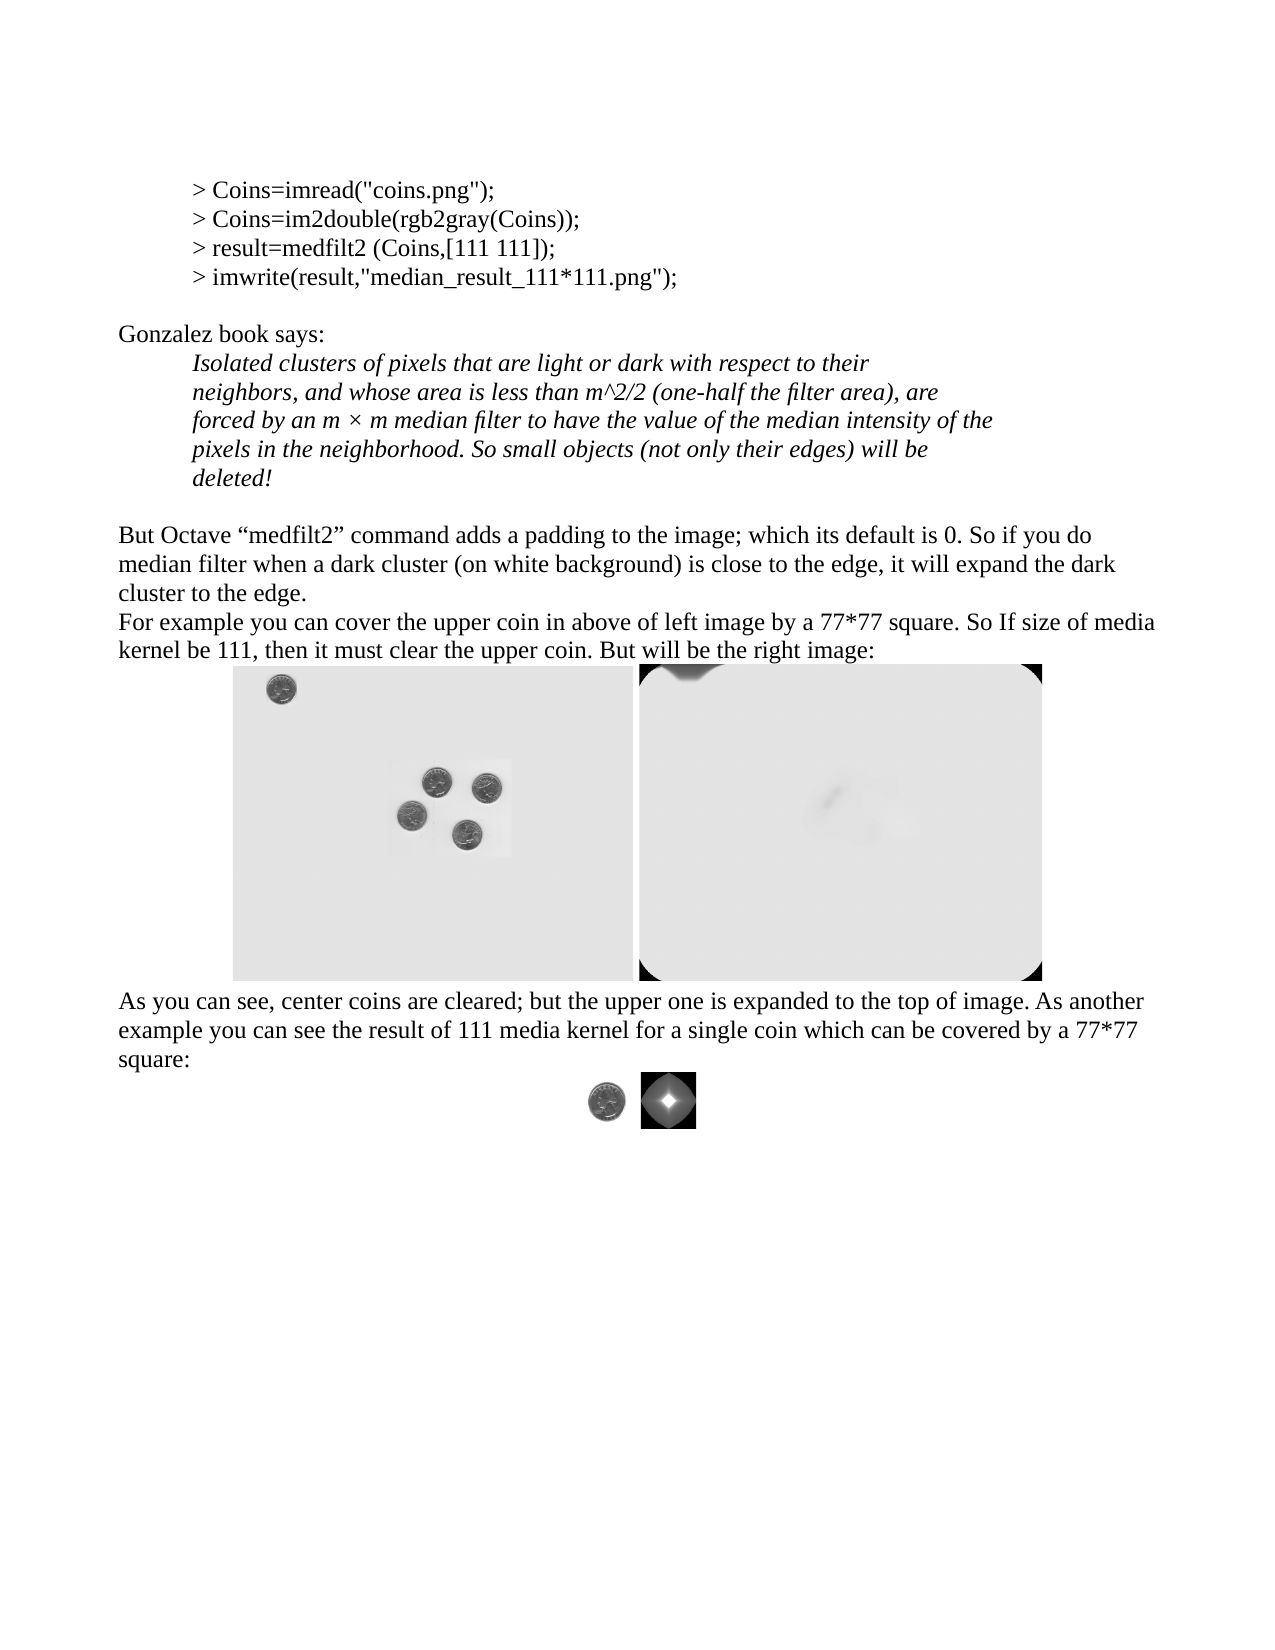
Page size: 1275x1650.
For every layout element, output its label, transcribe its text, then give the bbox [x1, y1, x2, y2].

text As you can see, center coins are cleared; but the upper one is expanded to the top of image. As another example you can see the result of 111 media kernel for a single coin which can be covered by a 77*77 square: [118, 986, 1157, 1073]
picture [232, 666, 633, 981]
text > imwrite(result,"median_result_111*111.png"); [192, 262, 1157, 291]
text > Coins=im2double(rgb2gray(Coins)); [192, 204, 1157, 233]
text deleted! [192, 463, 1157, 492]
text pixels in the neighborhood. So small objects (not only their edges) will be [192, 434, 1157, 463]
text > Coins=imread("coins.png"); [192, 176, 1157, 204]
text forced by an m × m median ﬁlter to have the value of the median intensity of the [192, 406, 1157, 434]
text Isolated clusters of pixels that are light or dark with respect to their [192, 348, 1157, 377]
picture [579, 1072, 635, 1129]
text For example you can cover the upper coin in above of left image by a 77*77 square. So If size of media kernel be 111, then it must clear the upper coin. But will be the right image: [118, 607, 1157, 664]
text Gonzalez book says: [118, 319, 1157, 348]
picture [640, 1072, 697, 1129]
text But Octave “medfilt2” command adds a padding to the image; which its default is 0. So if you do median filter when a dark cluster (on white background) is close to the edge, it will expand the dark cluster to the edge. [118, 521, 1157, 607]
text neighbors, and whose area is less than m^2/2 (one-half the ﬁlter area), are [192, 377, 1157, 406]
text > result=medfilt2 (Coins,[111 111]); [192, 233, 1157, 262]
picture [639, 664, 1043, 981]
